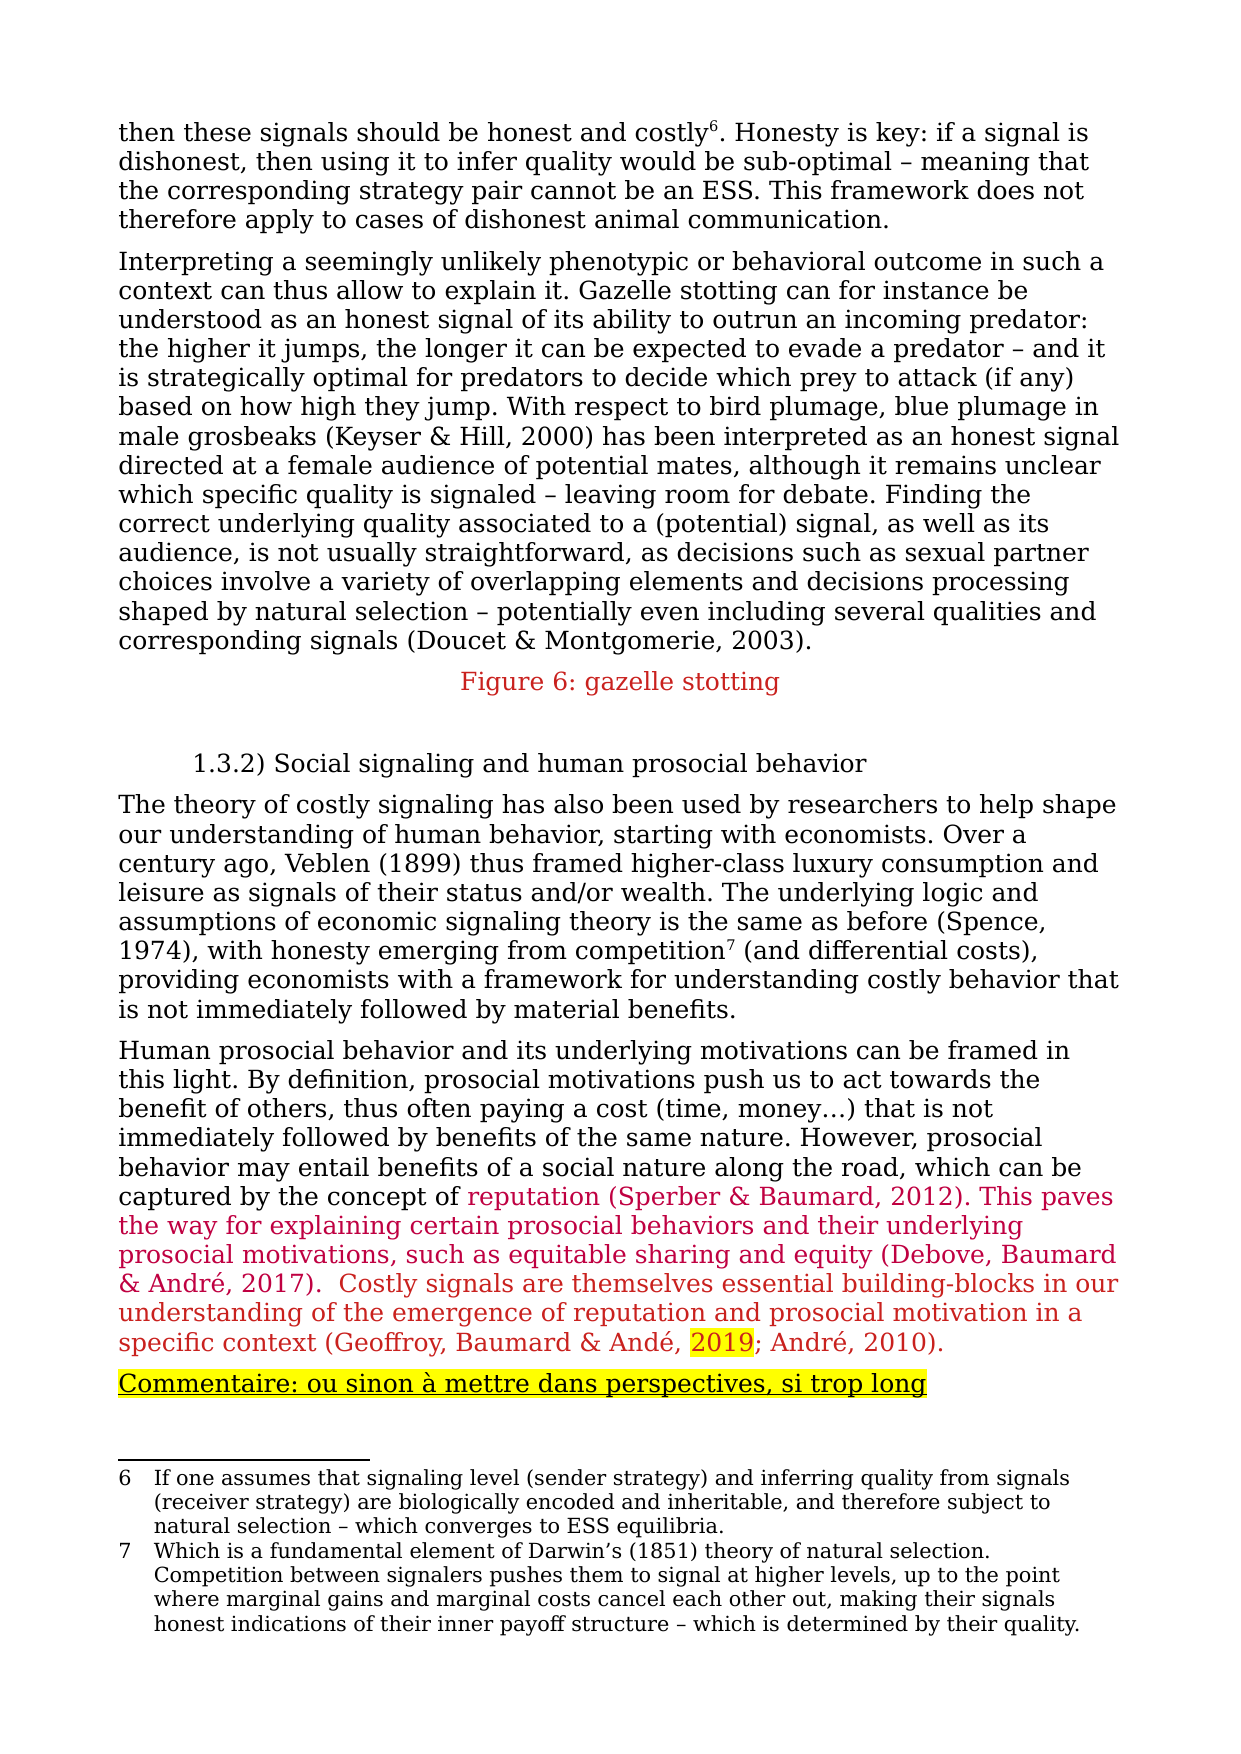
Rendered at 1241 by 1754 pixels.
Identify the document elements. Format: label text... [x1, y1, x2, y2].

text 1.3.2) Social signaling and human prosocial behavior [118, 749, 1122, 779]
text then these signals should be honest and costly. Honesty is key: if a signal is dishonest, then using it to infer quality would be sub-optimal – meaning that the corresponding strategy pair cannot be an ESS. This framework does not therefore apply to cases of dishonest animal communication. [118, 118, 1122, 235]
text Interpreting a seemingly unlikely phenotypic or behavioral outcome in such a context can thus allow to explain it. Gazelle stotting can for instance be understood as an honest signal of its ability to outrun an incoming predator: the higher it jumps, the longer it can be expected to evade a predator – and it is strategically optimal for predators to decide which prey to attack (if any) based on how high they jump. With respect to bird plumage, blue plumage in male grosbeaks (Keyser & Hill, 2000) has been interpreted as an honest signal directed at a female audience of potential mates, although it remains unclear which specific quality is signaled – leaving room for debate. Finding the correct underlying quality associated to a (potential) signal, as well as its audience, is not usually straightforward, as decisions such as sexual partner choices involve a variety of overlapping elements and decisions processing shaped by natural selection – potentially even including several qualities and corresponding signals (Doucet & Montgomerie, 2003). [118, 247, 1122, 655]
text Which is a fundamental element of Darwin’s (1851) theory of natural selection. Competition between signalers pushes them to signal at higher levels, up to the point where marginal gains and marginal costs cancel each other out, making their signals honest indications of their inner payoff structure – which is determined by their quality. [118, 1539, 1122, 1636]
text The theory of costly signaling has also been used by researchers to help shape our understanding of human behavior, starting with economists. Over a century ago, Veblen (1899) thus framed higher-class luxury consumption and leisure as signals of their status and/or wealth. The underlying logic and assumptions of economic signaling theory is the same as before (Spence, 1974), with honesty emerging from competition (and differential costs), providing economists with a framework for understanding costly behavior that is not immediately followed by material benefits. [118, 791, 1122, 1024]
text Human prosocial behavior and its underlying motivations can be framed in this light. By definition, prosocial motivations push us to act towards the benefit of others, thus often paying a cost (time, money…) that is not immediately followed by benefits of the same nature. However, prosocial behavior may entail benefits of a social nature along the road, which can be captured by the concept of reputation (Sperber & Baumard, 2012). This paves the way for explaining certain prosocial behaviors and their underlying prosocial motivations, such as equitable sharing and equity (Debove, Baumard & André, 2017). Costly signals are themselves essential building-blocks in our understanding of the emergence of reputation and prosocial motivation in a specific context (Geoffroy, Baumard & Andé, 2019; André, 2010). [118, 1036, 1122, 1357]
text Figure 6: gazelle stotting [118, 667, 1122, 696]
text Commentaire: ou sinon à mettre dans perspectives, si trop long [118, 1369, 1122, 1398]
text If one assumes that signaling level (sender strategy) and inferring quality from signals (receiver strategy) are biologically encoded and inheritable, and therefore subject to natural selection – which converges to ESS equilibria. [118, 1466, 1122, 1539]
